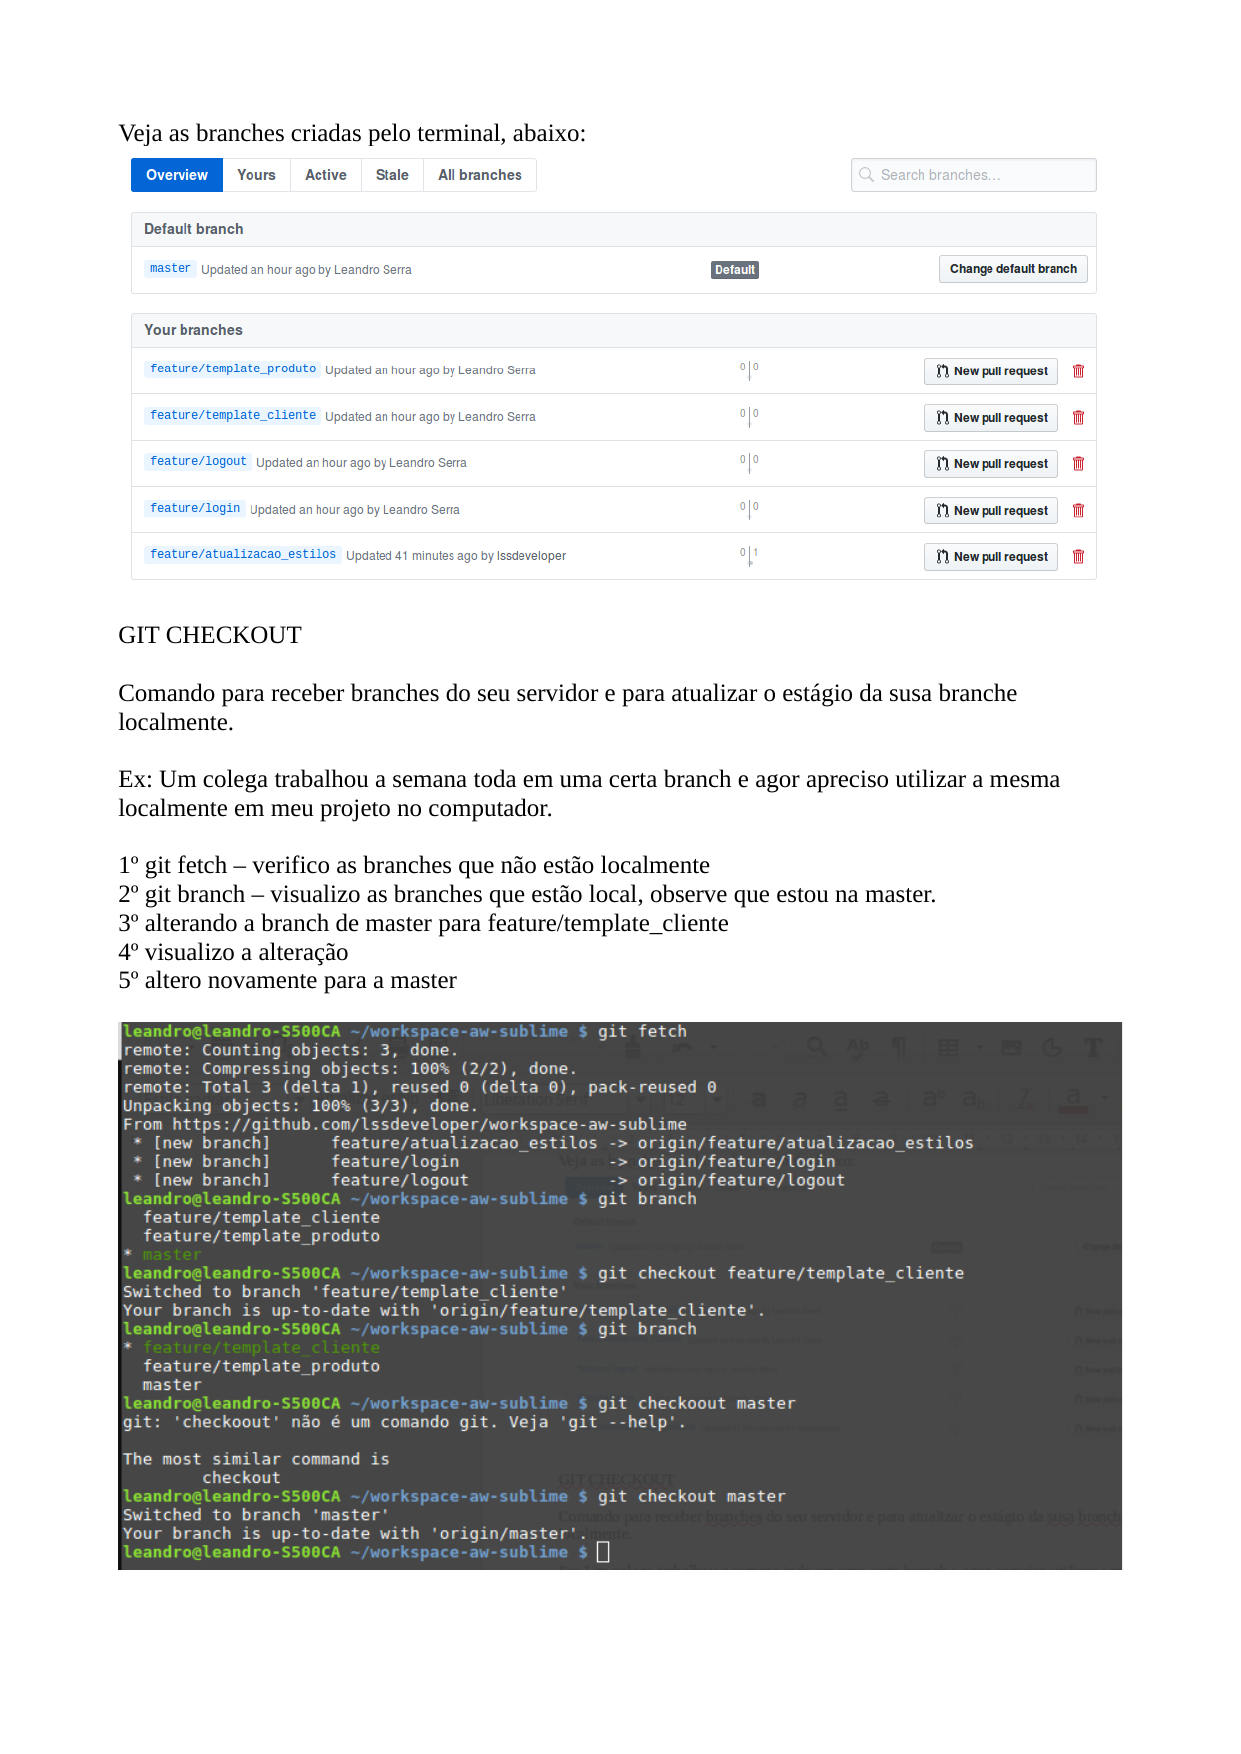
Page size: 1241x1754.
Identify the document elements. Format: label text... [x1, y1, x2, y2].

text Veja as branches criadas pelo terminal, abaixo: [118, 118, 1122, 146]
text 5º altero novamente para a master [118, 965, 1122, 994]
text GIT CHECKOUT [118, 620, 1122, 649]
text 3º alterando a branch de master para feature/template_cliente [118, 908, 1122, 937]
picture [118, 1022, 1123, 1570]
picture [118, 146, 1123, 592]
text 2º git branch – visualizo as branches que estão local, observe que estou na master. [118, 879, 1122, 908]
text Ex: Um colega trabalhou a semana toda em uma certa branch e agor apreciso utilizar a mesma localmente em meu projeto no computador. [118, 764, 1122, 822]
text 1º git fetch – verifico as branches que não estão localmente [118, 850, 1122, 879]
text Comando para receber branches do seu servidor e para atualizar o estágio da susa branche localmente. [118, 678, 1122, 735]
text 4º visualizo a alteração [118, 937, 1122, 965]
